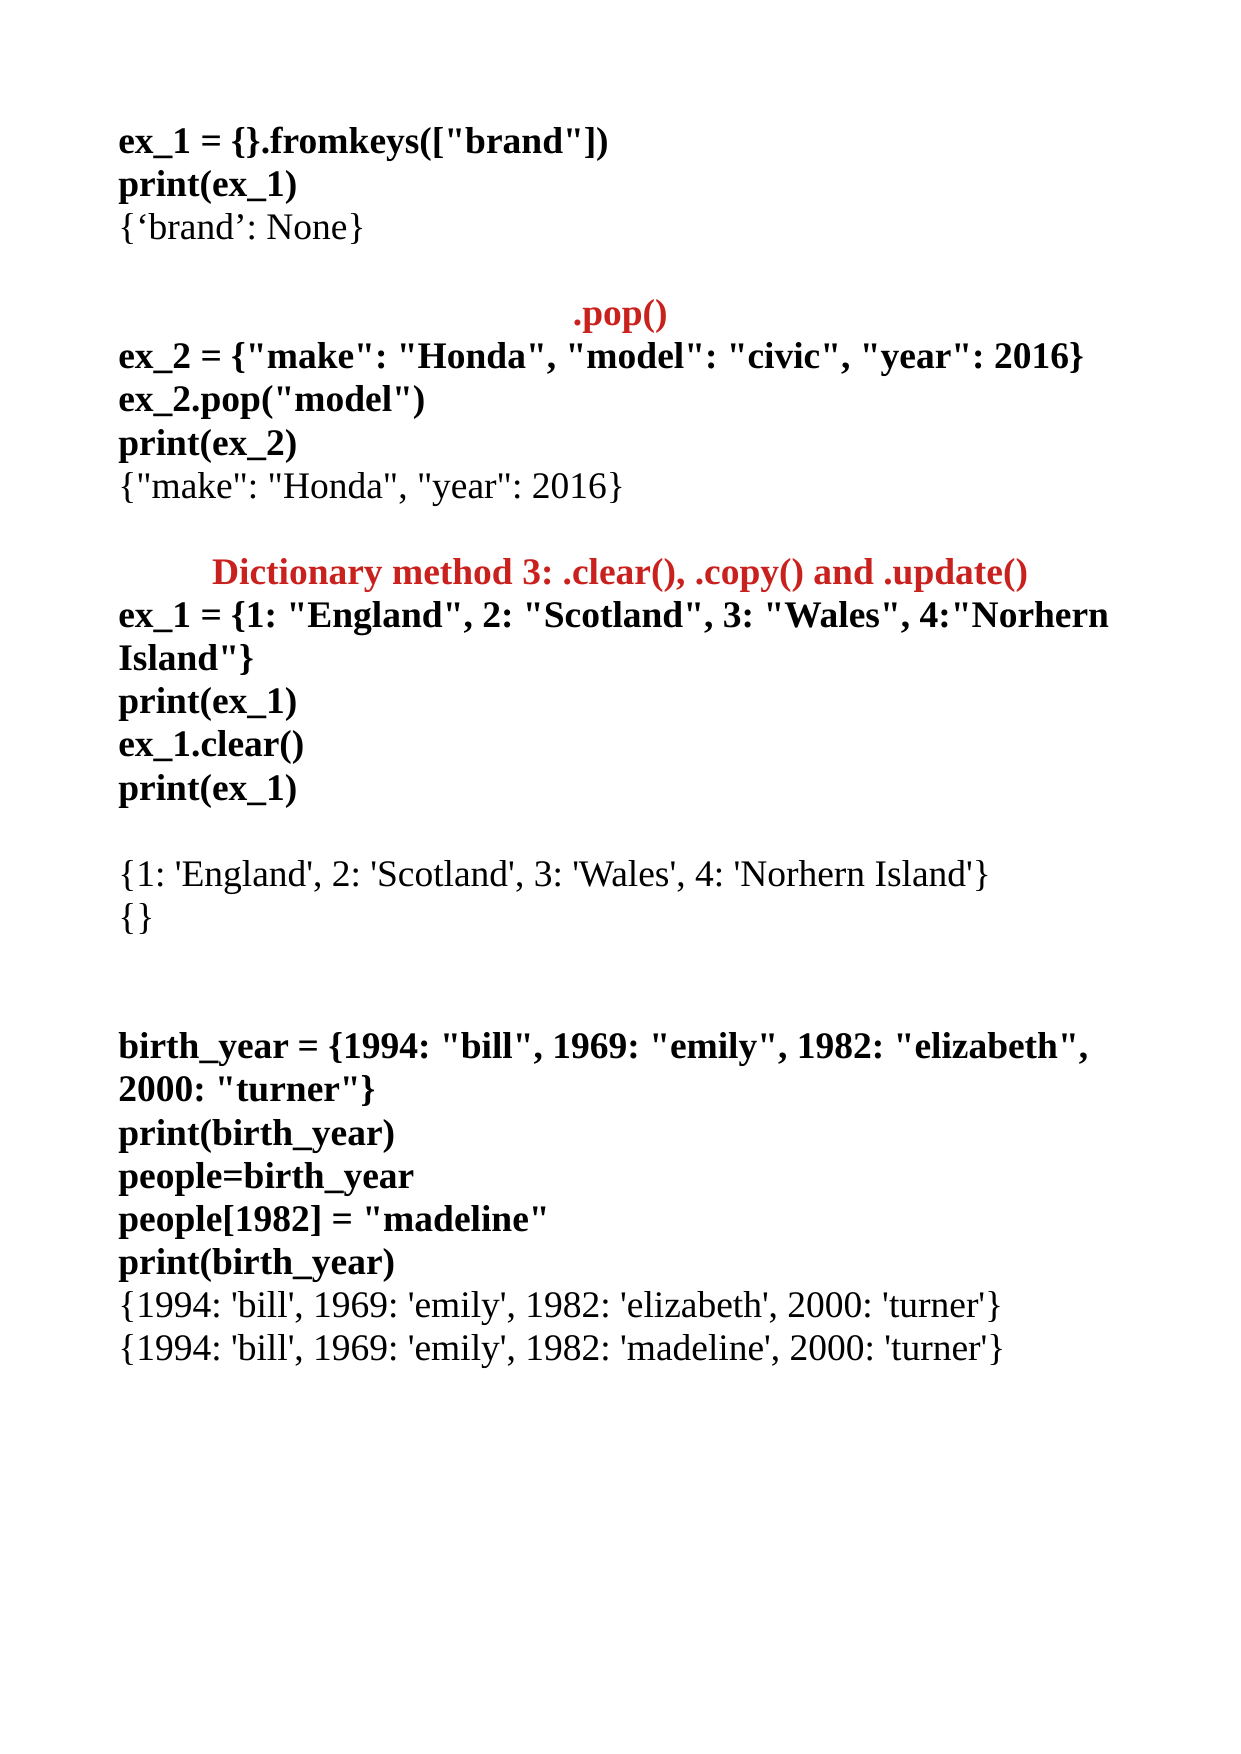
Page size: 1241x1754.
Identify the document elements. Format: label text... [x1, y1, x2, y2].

text {‘brand’: None} [118, 204, 1122, 247]
text ex_1 = {1: "England", 2: "Scotland", 3: "Wales", 4:"Norhern Island"} [118, 592, 1122, 679]
text {"make": "Honda", "year": 2016} [118, 463, 1122, 506]
text print(ex_2) [118, 420, 1122, 463]
text {} [118, 894, 1122, 937]
text .pop() [118, 291, 1122, 334]
text print(ex_1) [118, 161, 1122, 204]
text ex_2 = {"make": "Honda", "model": "civic", "year": 2016} [118, 334, 1122, 377]
text people=birth_year [118, 1153, 1122, 1196]
text {1: 'England', 2: 'Scotland', 3: 'Wales', 4: 'Norhern Island'} [118, 851, 1122, 894]
text birth_year = {1994: "bill", 1969: "emily", 1982: "elizabeth", 2000: "turner"} [118, 1024, 1122, 1110]
text print(ex_1) [118, 679, 1122, 722]
text ex_1 = {}.fromkeys(["brand"]) [118, 118, 1122, 161]
text print(ex_1) [118, 765, 1122, 808]
text ex_2.pop("model") [118, 377, 1122, 420]
text {1994: 'bill', 1969: 'emily', 1982: 'madeline', 2000: 'turner'} [118, 1326, 1122, 1369]
text ex_1.clear() [118, 722, 1122, 765]
text print(birth_year) [118, 1239, 1122, 1282]
text {1994: 'bill', 1969: 'emily', 1982: 'elizabeth', 2000: 'turner'} [118, 1282, 1122, 1326]
text Dictionary method 3: .clear(), .copy() and .update() [118, 549, 1122, 592]
text people[1982] = "madeline" [118, 1196, 1122, 1239]
text print(birth_year) [118, 1110, 1122, 1153]
